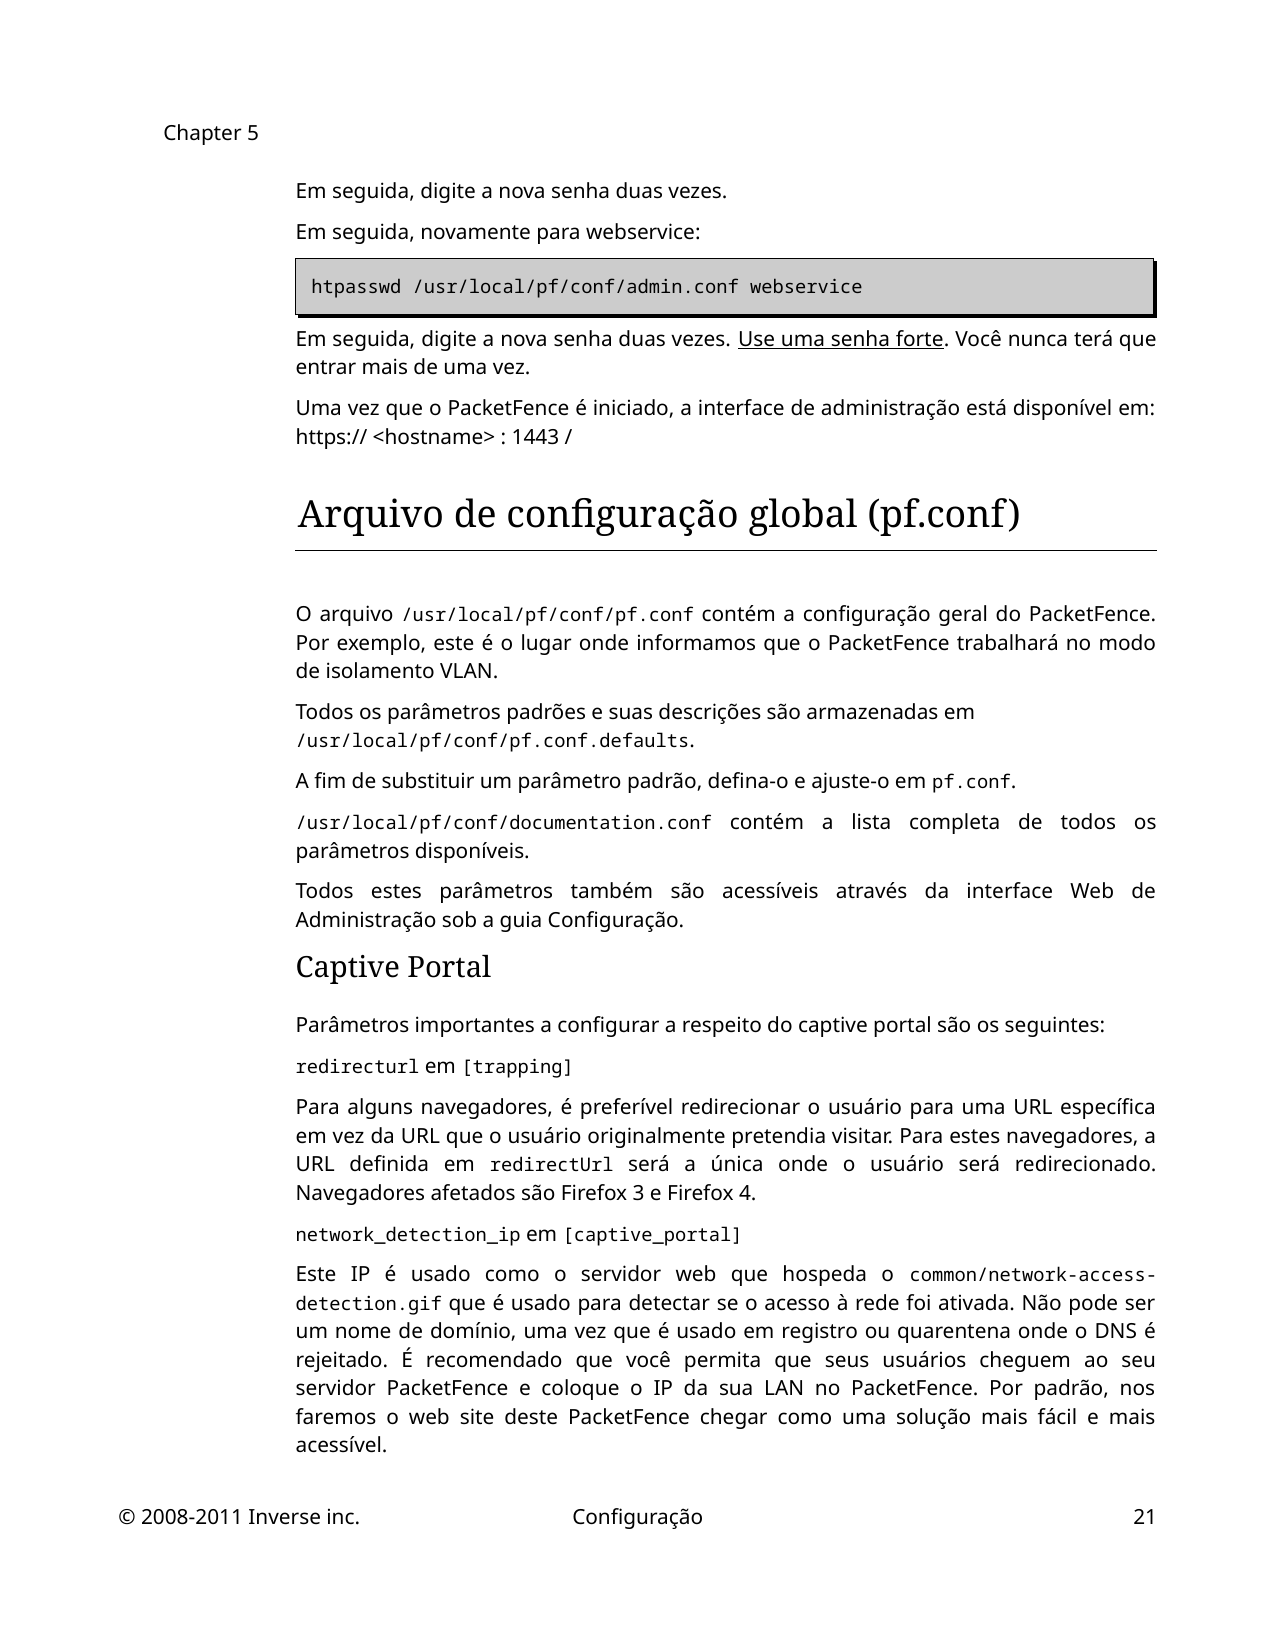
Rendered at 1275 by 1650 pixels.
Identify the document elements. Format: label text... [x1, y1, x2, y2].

text Parâmetros importantes a configurar a respeito do captive portal são os seguintes: [295, 1011, 1157, 1039]
text Uma vez que o PacketFence é iniciado, a interface de administração está disponível em: https:// <hostname> : 1443 / [295, 393, 1157, 450]
text htpasswd /usr/local/pf/conf/admin.conf webservice [296, 259, 1153, 314]
text /usr/local/pf/conf/documentation.conf contém a lista completa de todos os parâmetros disponíveis. [295, 807, 1157, 864]
text Em seguida, digite a nova senha duas vezes. [295, 176, 1157, 204]
text O arquivo /usr/local/pf/conf/pf.conf contém a configuração geral do PacketFence. Por exemplo, este é o lugar onde informamos que o PacketFence trabalhará no modo de isolamento VLAN. [295, 599, 1157, 684]
text network_detection_ip em [captive_portal] [295, 1219, 1157, 1247]
text redirecturl em [trapping] [295, 1051, 1157, 1080]
text Todos estes parâmetros também são acessíveis através da interface Web de Administração sob a guia Configuração. [295, 877, 1157, 933]
text Em seguida, digite a nova senha duas vezes. Use uma senha forte. Você nunca terá que entrar mais de uma vez. [295, 324, 1157, 381]
text Em seguida, novamente para webservice: [295, 217, 1157, 245]
subtitle Captive Portal [295, 946, 1157, 986]
text Para alguns navegadores, é preferível redirecionar o usuário para uma URL específica em vez da URL que o usuário originalmente pretendia visitar. Para estes navegadores, a URL definida em redirectUrl será a única onde o usuário será redirecionado. Navegadores afetados são Firefox 3 e Firefox 4. [295, 1092, 1157, 1206]
text A fim de substituir um parâmetro padrão, defina-o e ajuste-o em pf.conf. [295, 766, 1157, 795]
text Este IP é usado como o servidor web que hospeda o common/network-access-detection.gif que é usado para detectar se o acesso à rede foi ativada. Não pode ser um nome de domínio, uma vez que é usado em registro ou quarentena onde o DNS é rejeitado. É recomendado que você permita que seus usuários cheguem ao seu servidor PacketFence e coloque o IP da sua LAN no PacketFence. Por padrão, nos faremos o web site deste PacketFence chegar como uma solução mais fácil e mais acessível. [295, 1259, 1157, 1459]
subtitle Arquivo de configuração global (pf.conf) [295, 487, 1157, 550]
text Todos os parâmetros padrões e suas descrições são armazenadas em /usr/local/pf/conf/pf.conf.defaults. [295, 697, 1157, 754]
